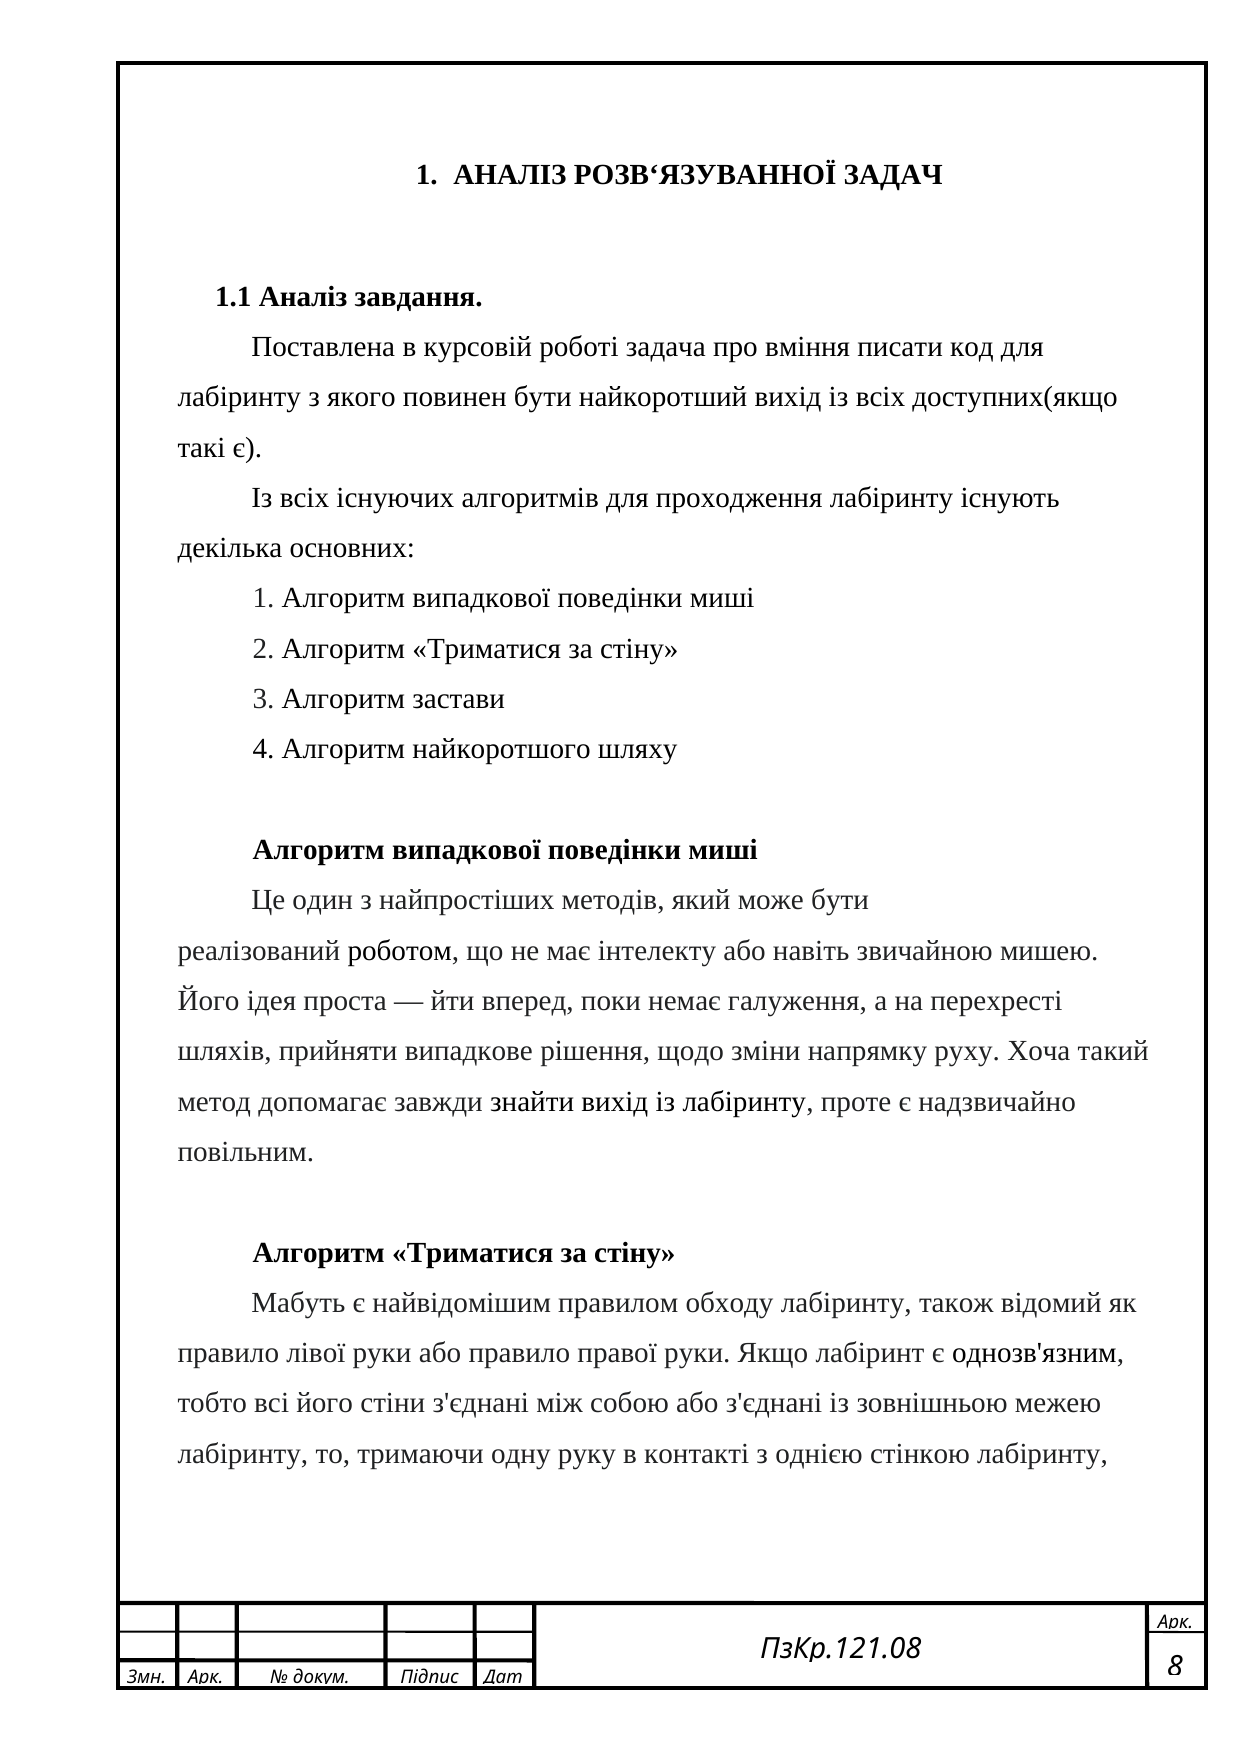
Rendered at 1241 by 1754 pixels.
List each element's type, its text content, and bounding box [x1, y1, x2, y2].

list 2. Алгоритм «Триматися за стіну» [252, 631, 1152, 664]
subtitle АНАЛІЗ РОЗВ‘ЯЗУВАННОЇ ЗАДАЧ [207, 157, 1152, 191]
subtitle Аналіз завдання. [215, 279, 1152, 312]
text Це один з найпростіших методів, який може бути реалізований роботом, що не має інтелекту або навіть звичайною мишею. Його ідея проста — йти вперед, поки немає галуження, а на перехресті шляхів, прийняти випадкове рішення, щодо зміни напрямку руху. Хоча такий метод допомагає завжди знайти вихід із лабіринту, проте є надзвичайно повільним. [177, 882, 1152, 1168]
list Алгоритм випадкової поведінки миші [252, 832, 1152, 866]
list 3. Алгоритм застави [252, 681, 1152, 715]
list 1. Алгоритм випадкової поведінки миші [252, 581, 1152, 614]
list Алгоритм «Триматися за стіну» [252, 1235, 1152, 1268]
text Поставлена в курсовій роботі задача про вміння писати код для лабіринту з якого повинен бути найкоротший вихід із всіх доступних(якщо такі є). [177, 329, 1152, 463]
text Із всіх існуючих алгоритмів для проходження лабіринту існують декілька основних: [177, 480, 1152, 564]
text Мабуть є найвідомішим правилом обходу лабіринту, також відомий як правило лівої руки або правило правої руки. Якщо лабіринт є однозв'язним, тобто всі його стіни з'єднані між собою або з'єднані із зовнішньою межею лабіринту, то, тримаючи одну руку в контакті з однією стінкою лабіринту, [177, 1285, 1152, 1469]
list 4. Алгоритм найкоротшого шляху [252, 732, 1152, 765]
